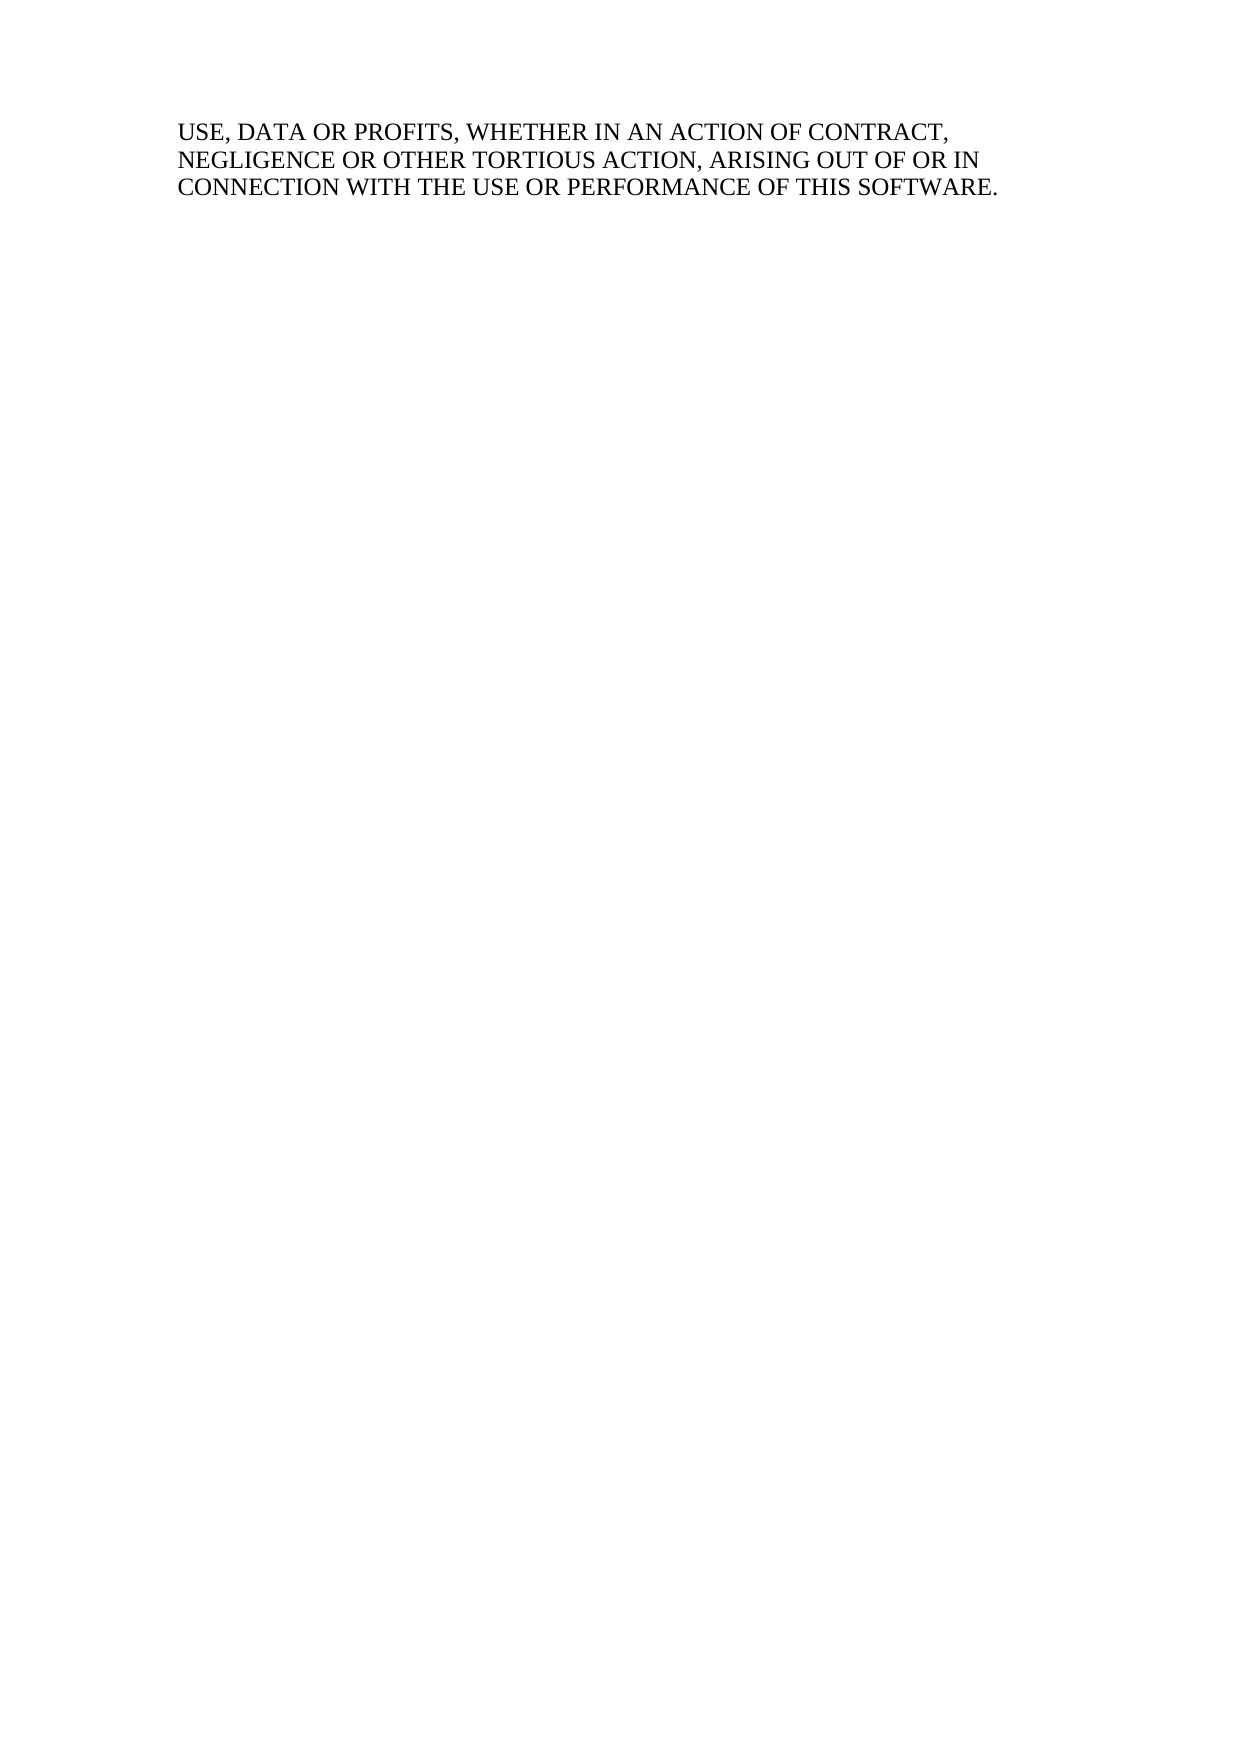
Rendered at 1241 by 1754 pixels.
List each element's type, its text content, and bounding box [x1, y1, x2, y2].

text USE, DATA OR PROFITS, WHETHER IN AN ACTION OF CONTRACT, NEGLIGENCE OR OTHER TORTIOUS ACTION, ARISING OUT OF OR IN CONNECTION WITH THE USE OR PERFORMANCE OF THIS SOFTWARE. [177, 118, 1063, 201]
